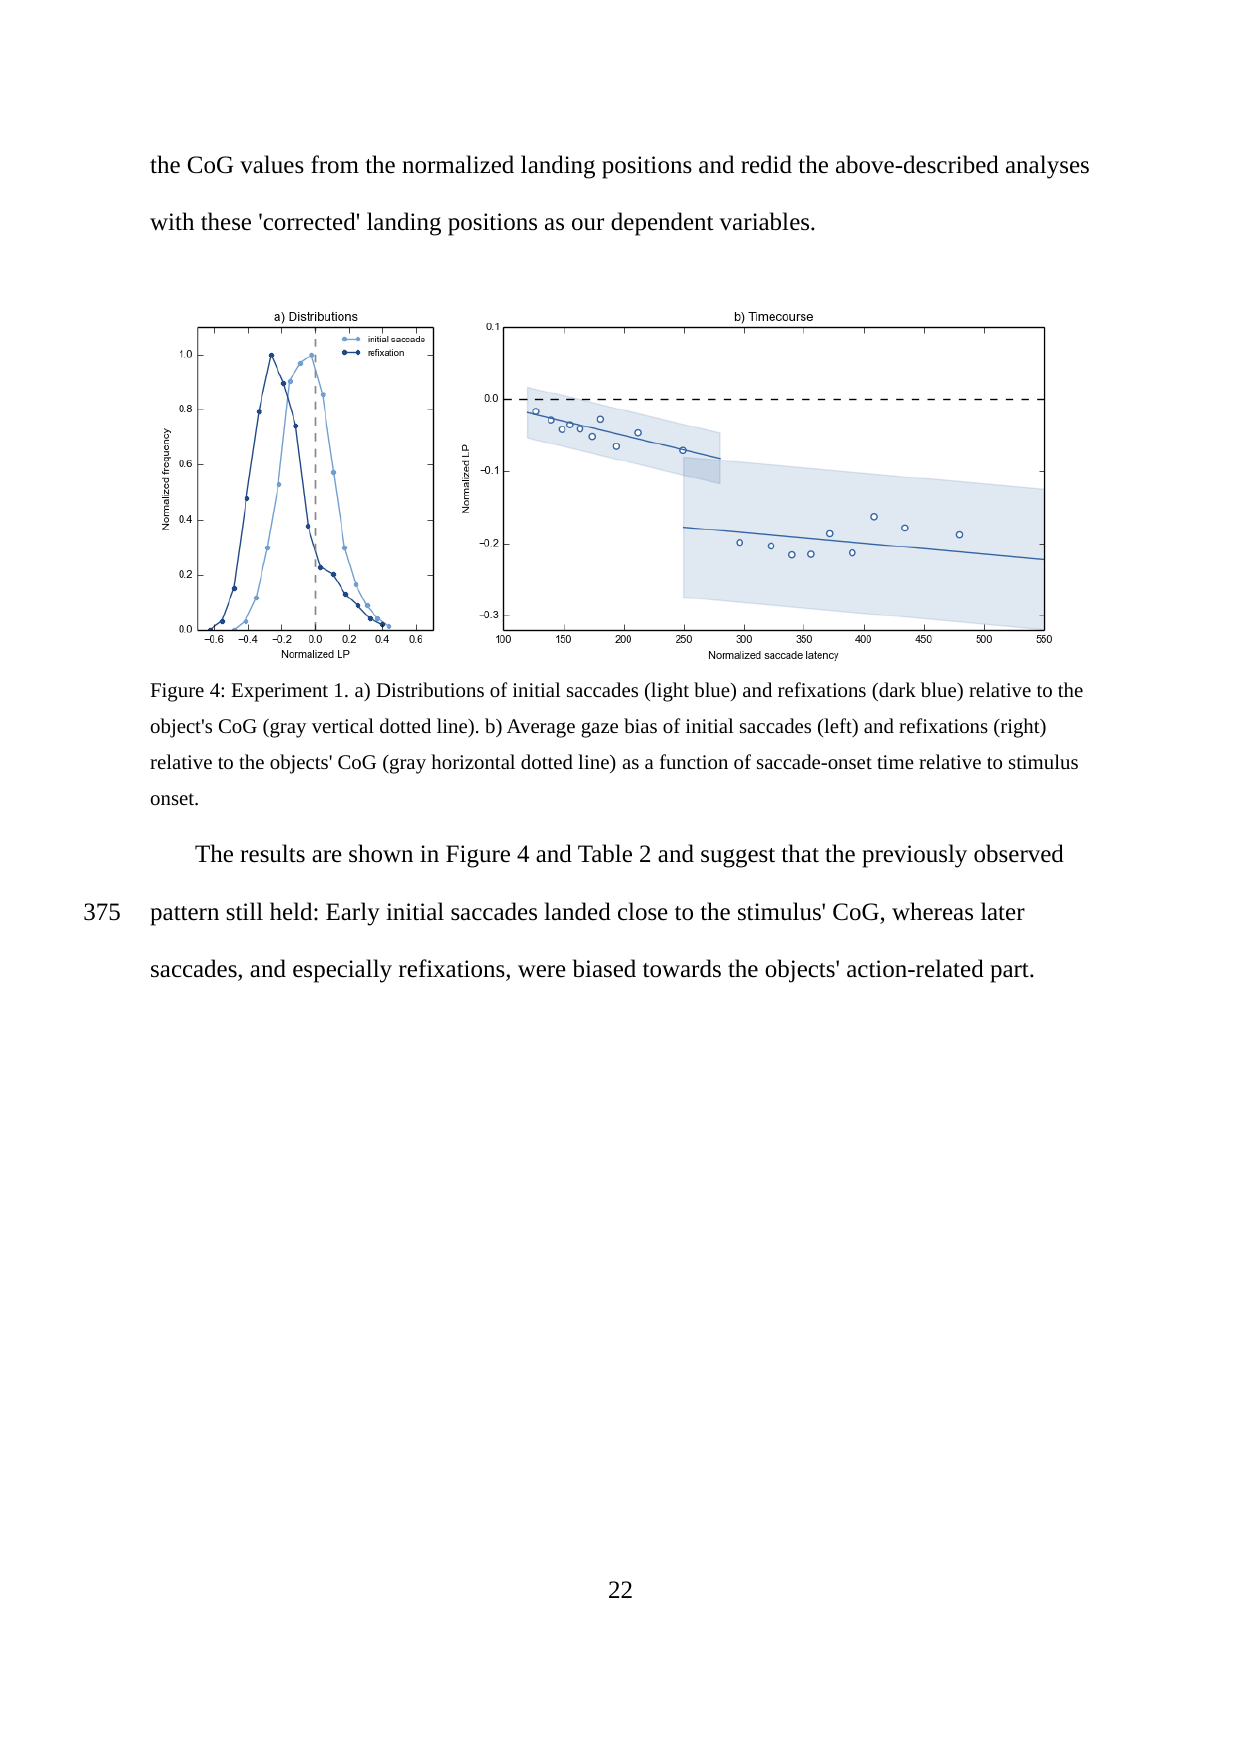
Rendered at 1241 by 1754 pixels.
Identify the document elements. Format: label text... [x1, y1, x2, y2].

text the CoG values from the normalized landing positions and redid the above-described analyses with these 'corrected' landing positions as our dependent variables. [150, 150, 1091, 236]
text [150, 277, 1091, 290]
picture [150, 290, 1091, 667]
text The results are shown in Figure 4 and Table 2 and suggest that the previously observed pattern still held: Early initial saccades landed close to the stimulus' CoG, whereas later saccades, and especially refixations, were biased towards the objects' action-related part. [150, 810, 1091, 983]
text Figure 4: Experiment 1. a) Distributions of initial saccades (light blue) and refixations (dark blue) relative to the object's CoG (gray vertical dotted line). b) Average gaze bias of initial saccades (left) and refixations (right) relative to the objects' CoG (gray horizontal dotted line) as a function of saccade-onset time relative to stimulus onset. [150, 667, 1091, 810]
